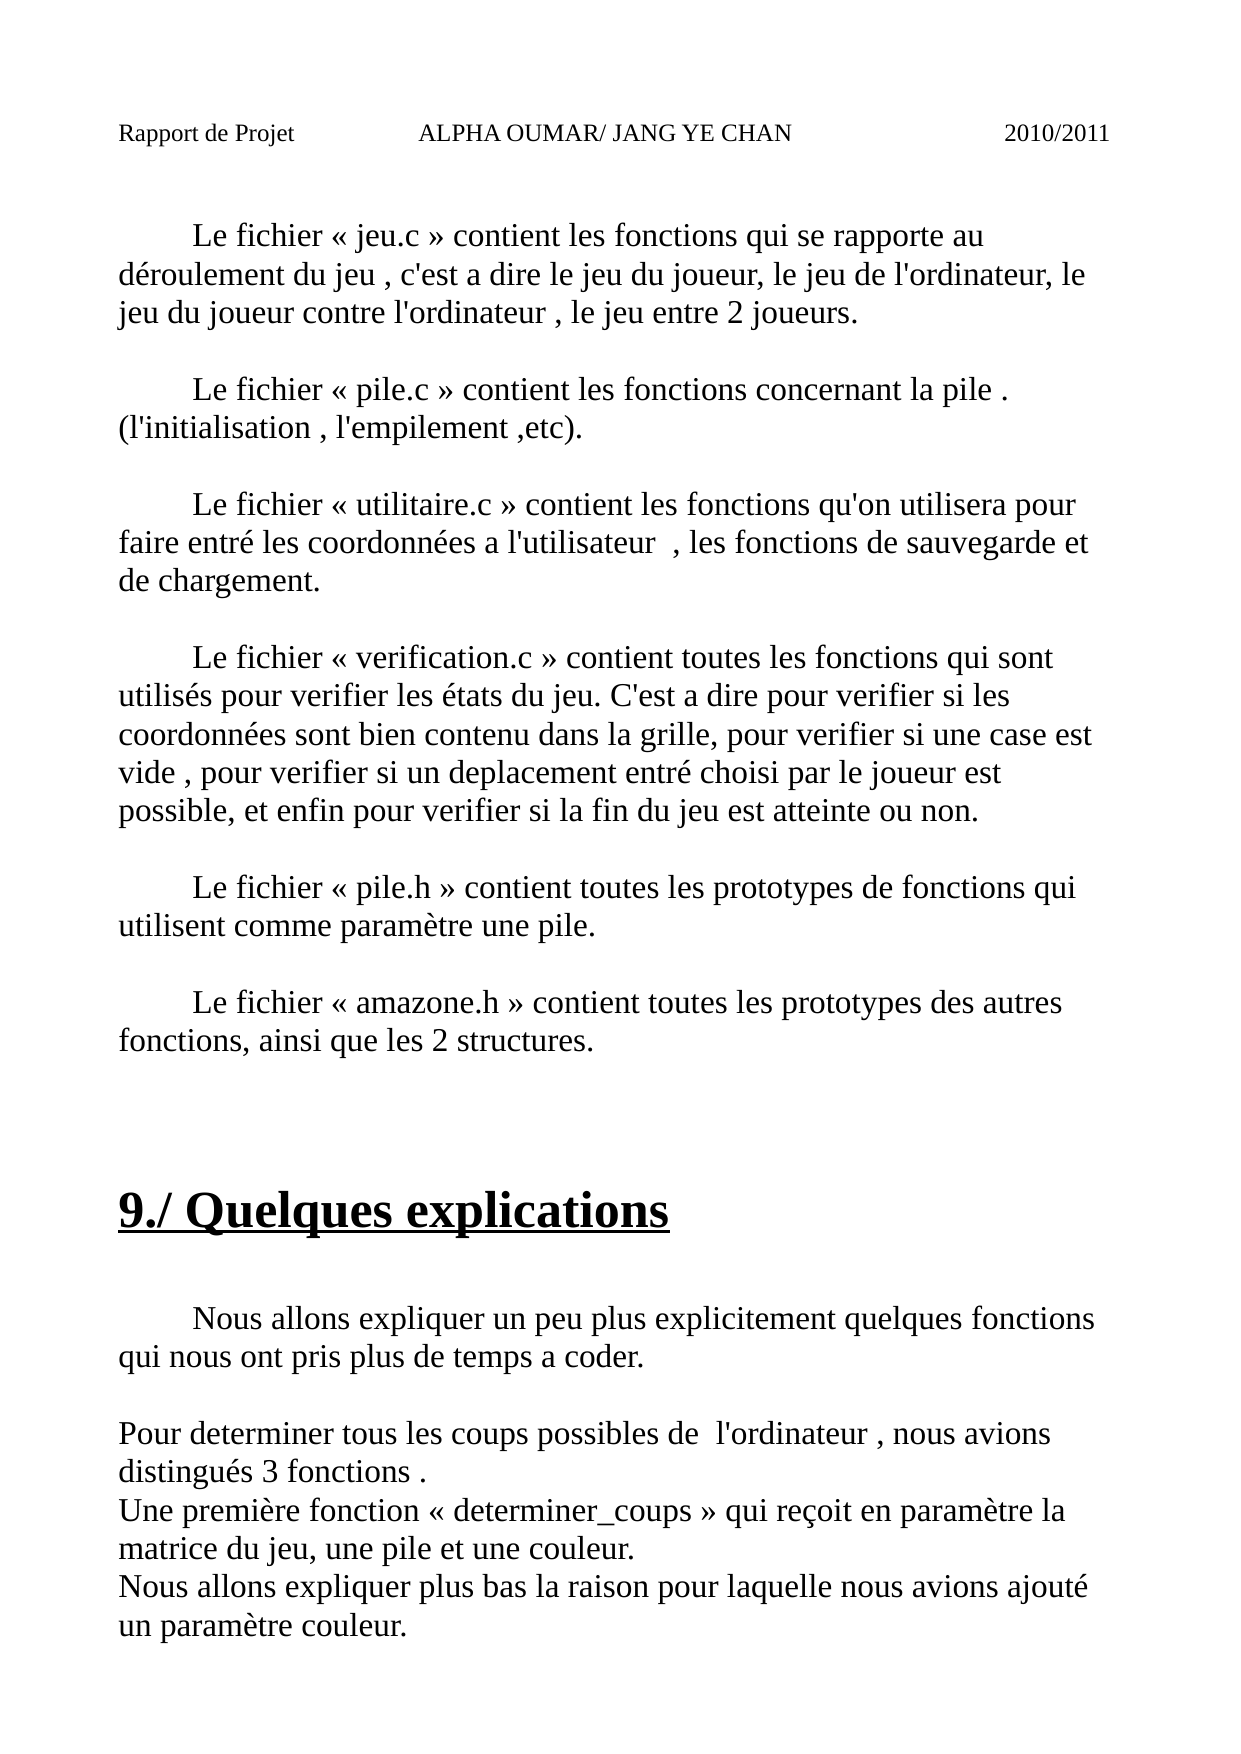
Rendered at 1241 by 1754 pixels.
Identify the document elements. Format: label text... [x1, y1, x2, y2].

text Pour determiner tous les coups possibles de l'ordinateur , nous avions distingués 3 fonctions . [118, 1413, 1122, 1490]
text (l'initialisation , l'empilement ,etc). [118, 407, 1122, 445]
text Une première fonction « determiner_coups » qui reçoit en paramètre la matrice du jeu, une pile et une couleur. [118, 1490, 1122, 1567]
text Le fichier « jeu.c » contient les fonctions qui se rapporte au déroulement du jeu , c'est a dire le jeu du joueur, le jeu de l'ordinateur, le jeu du joueur contre l'ordinateur , le jeu entre 2 joueurs. [118, 215, 1122, 330]
text Le fichier « verification.c » contient toutes les fonctions qui sont utilisés pour verifier les états du jeu. C'est a dire pour verifier si les coordonnées sont bien contenu dans la grille, pour verifier si une case est vide , pour verifier si un deplacement entré choisi par le joueur est possible, et enfin pour verifier si la fin du jeu est atteinte ou non. [118, 637, 1122, 829]
text Nous allons expliquer plus bas la raison pour laquelle nous avions ajouté un paramètre couleur. [118, 1567, 1122, 1643]
text 9./ Quelques explications [118, 1178, 1122, 1238]
text Le fichier « pile.c » contient les fonctions concernant la pile . [118, 369, 1122, 407]
text Le fichier « amazone.h » contient toutes les prototypes des autres fonctions, ainsi que les 2 structures. [118, 982, 1122, 1059]
text Le fichier « utilitaire.c » contient les fonctions qu'on utilisera pour faire entré les coordonnées a l'utilisateur , les fonctions de sauvegarde et de chargement. [118, 484, 1122, 599]
text Le fichier « pile.h » contient toutes les prototypes de fonctions qui utilisent comme paramètre une pile. [118, 867, 1122, 944]
text Nous allons expliquer un peu plus explicitement quelques fonctions qui nous ont pris plus de temps a coder. [118, 1298, 1122, 1375]
